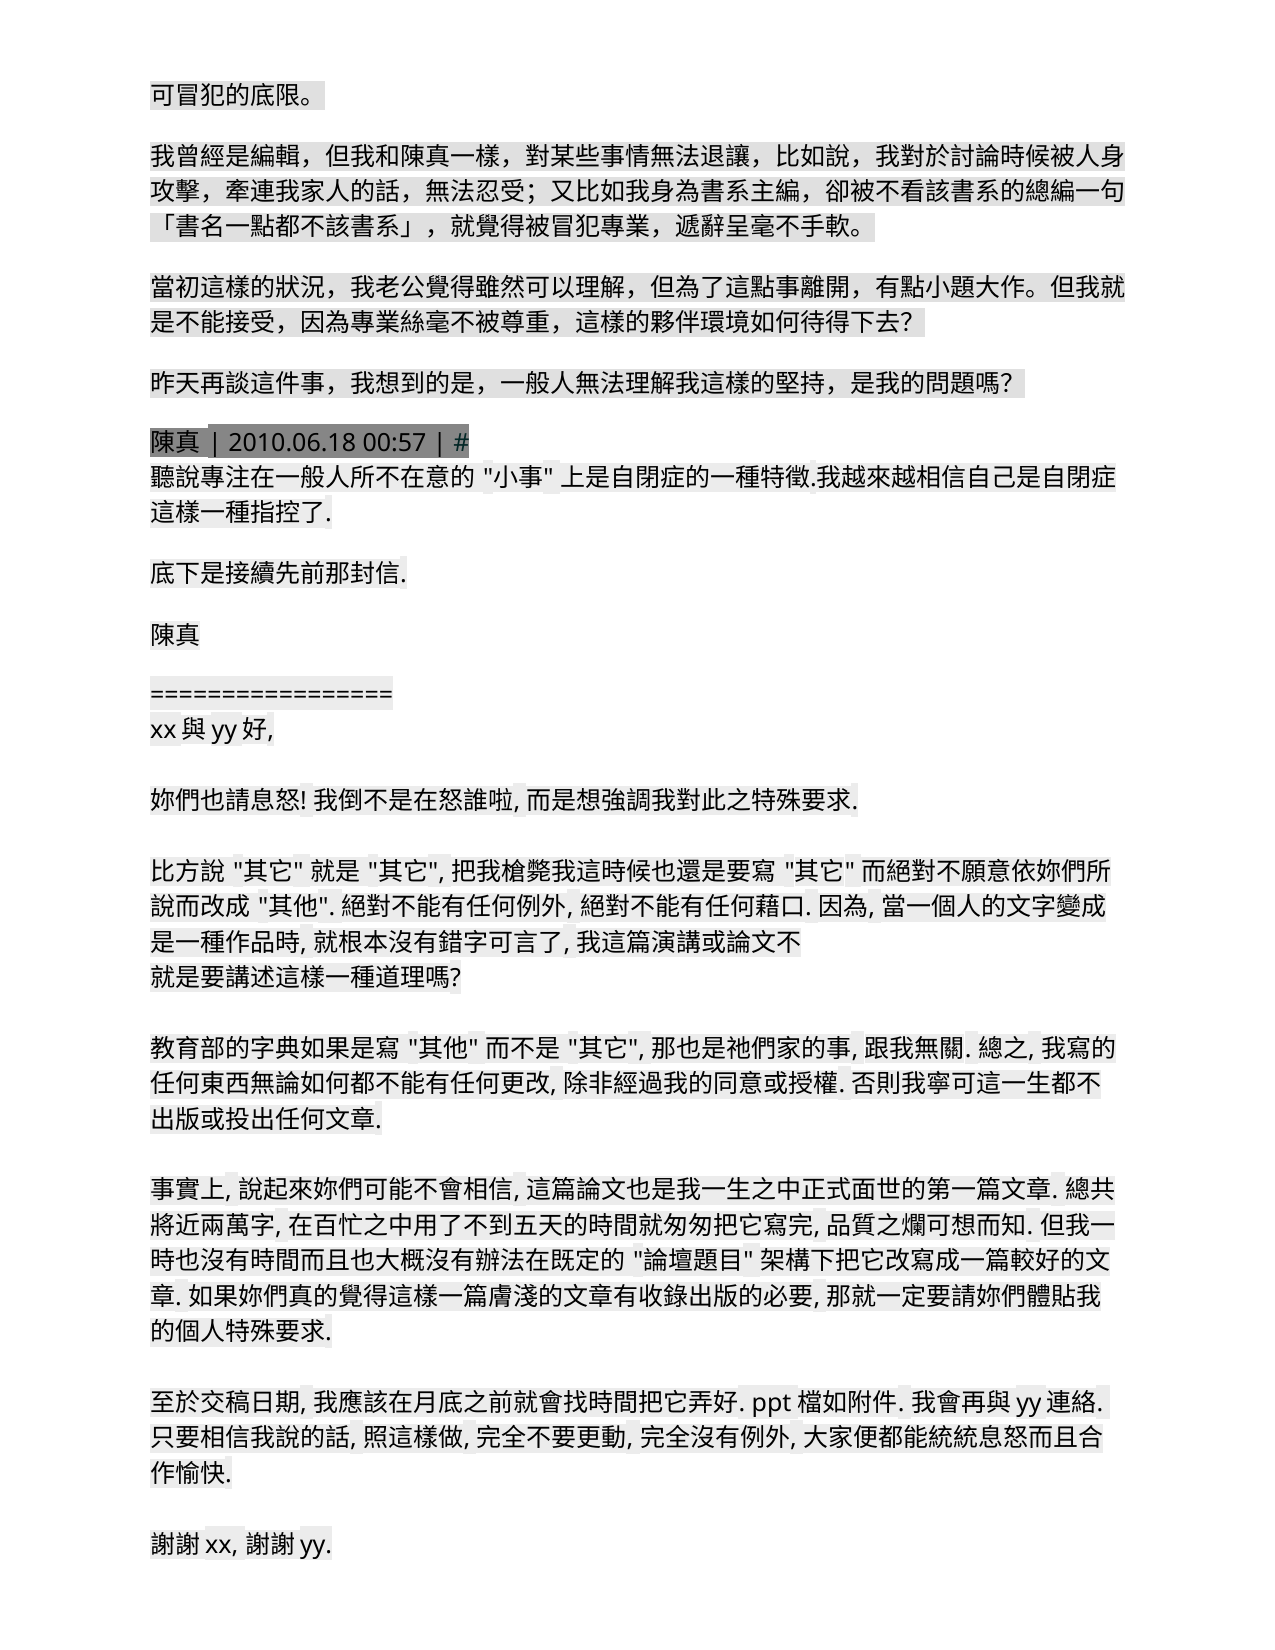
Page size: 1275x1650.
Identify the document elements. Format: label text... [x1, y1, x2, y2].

text 底下是接續先前那封信. [150, 554, 1125, 589]
text 陳真 | 2010.06.18 00:57 | # [150, 423, 1125, 458]
text 可冒犯的底限。 [150, 75, 1125, 110]
text 我曾經是編輯，但我和陳真一樣，對某些事情無法退讓，比如說，我對於討論時候被人身攻擊，牽連我家人的話，無法忍受；又比如我身為書系主編，卻被不看該書系的總編一句「書名一點都不該書系」，就覺得被冒犯專業，遞辭呈毫不手軟。 [150, 135, 1125, 242]
text 陳真 [150, 614, 1125, 650]
text 當初這樣的狀況，我老公覺得雖然可以理解，但為了這點事離開，有點小題大作。但我就是不能接受，因為專業絲毫不被尊重，這樣的夥伴環境如何待得下去？ [150, 267, 1125, 337]
text ================= xx與yy好, 妳們也請息怒! 我倒不是在怒誰啦, 而是想強調我對此之特殊要求. 比方說 "其它" 就是 "其它", 把我槍斃我這時候也還是要寫 "其它" 而絕對不願意依妳們所說而改成 "其他". 絕對不能有任何例外, 絕對不能有任何藉口. 因為, 當一個人的文字變成是一種作品時, 就根本沒有錯字可言了, 我這篇演講或論文不 就是要講述這樣一種道理嗎? 教育部的字典如果是寫 "其他" 而不是 "其它", 那也是祂們家的事, 跟我無關. 總之, 我寫的任何東西無論如何都不能有任何更改, 除非經過我的同意或授權. 否則我寧可這一生都不出版或投出任何文章. 事實上, 說起來妳們可能不會相信, 這篇論文也是我一生之中正式面世的第一篇文章. 總共將近兩萬字, 在百忙之中用了不到五天的時間就匆匆把它寫完, 品質之爛可想而知. 但我一時也沒有時間而且也大概沒有辦法在既定的 "論壇題目" 架構下把它改寫成一篇較好的文章. 如果妳們真的覺得這樣一篇膚淺的文章有收錄出版的必要, 那就一定要請妳們體貼我的個人特殊要求. 至於交稿日期, 我應該在月底之前就會找時間把它弄好. ppt 檔如附件. 我會再與yy連絡. 只要相信我說的話, 照這樣做, 完全不要更動, 完全沒有例外, 大家便都能統統息怒而且合作愉快. 謝謝xx, 謝謝yy. [150, 675, 1125, 1560]
text 昨天再談這件事，我想到的是，一般人無法理解我這樣的堅持，是我的問題嗎？ [150, 362, 1125, 398]
text 聽說專注在一般人所不在意的 "小事" 上是自閉症的一種特徵.我越來越相信自己是自閉症這樣一種指控了. [150, 458, 1125, 529]
